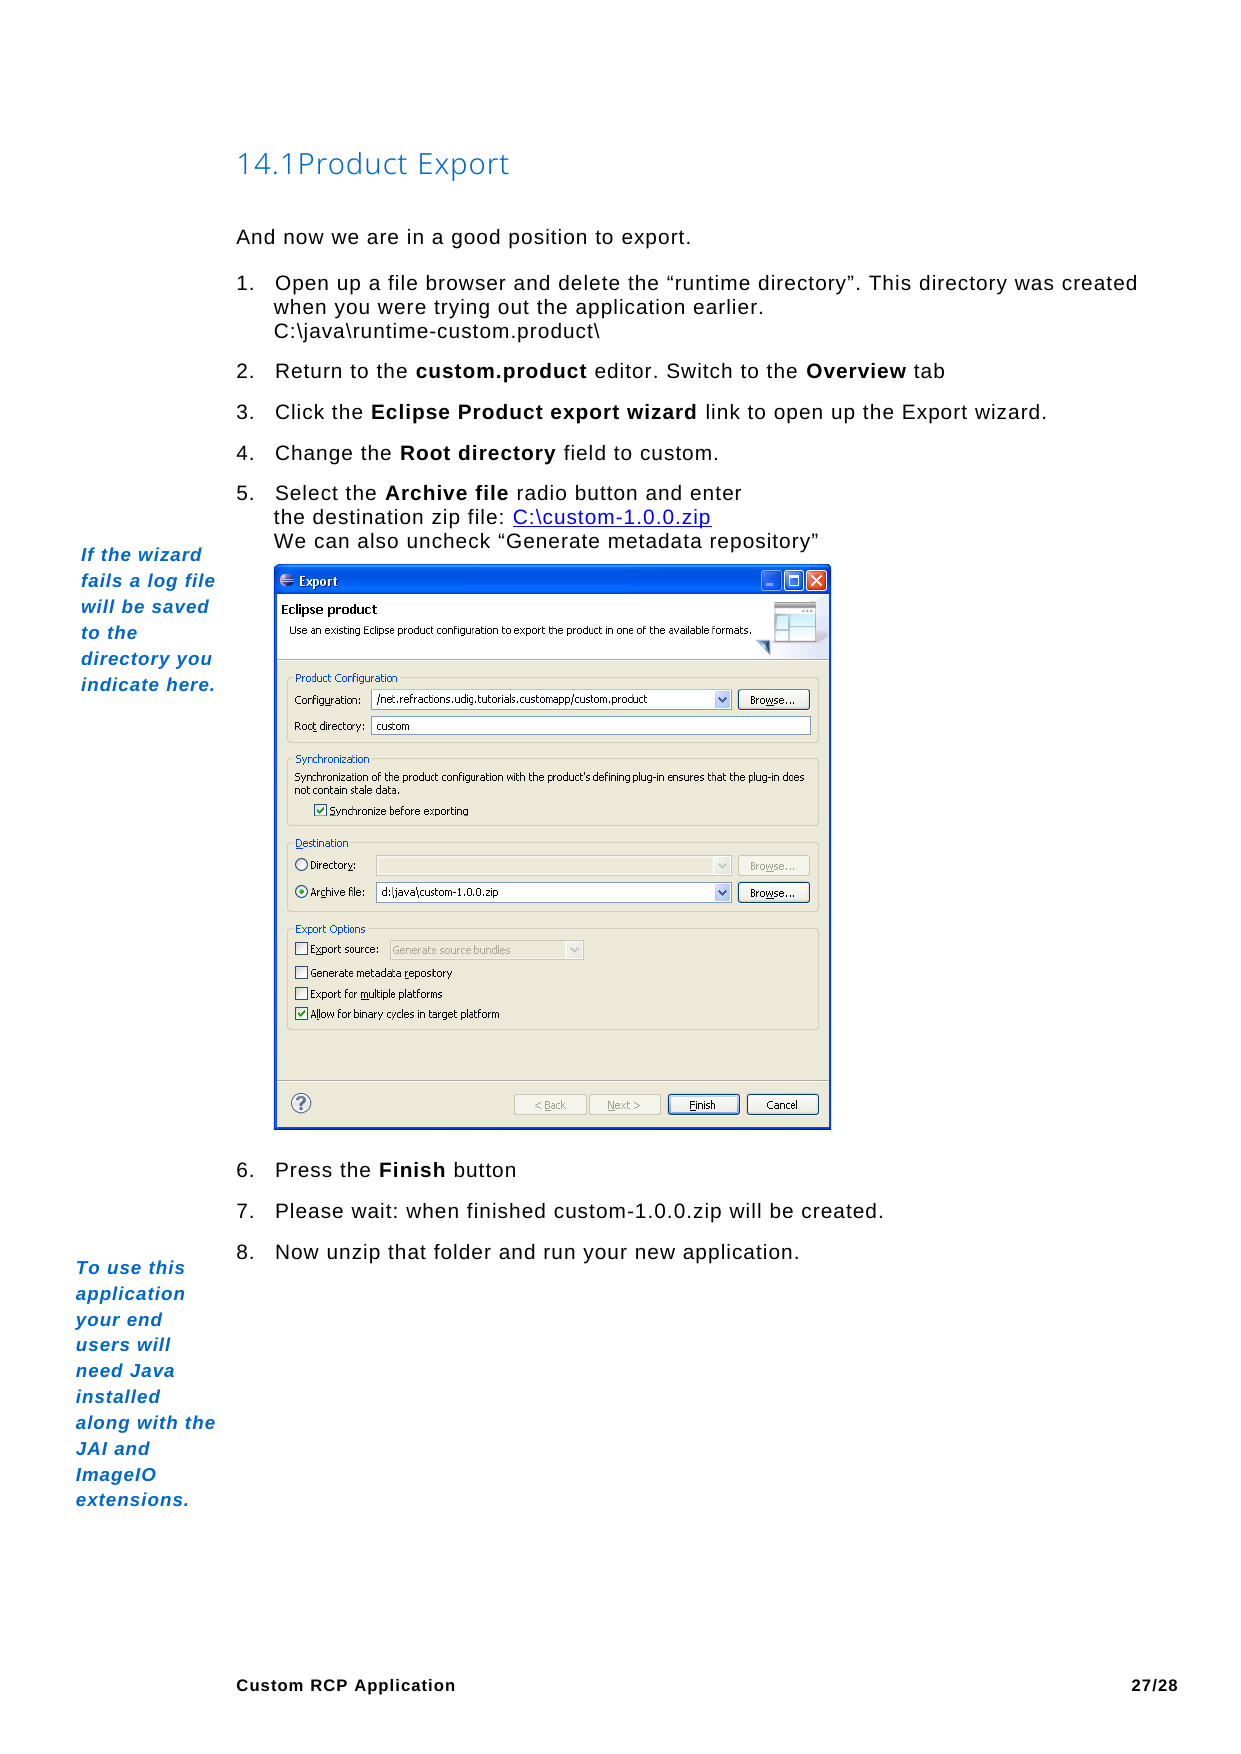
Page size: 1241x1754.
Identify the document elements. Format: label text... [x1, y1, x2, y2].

list Change the Root directory field to custom. [236, 440, 1181, 464]
list Now unzip that folder and run your new application. [236, 1239, 1181, 1263]
subtitle Product Export [236, 143, 1181, 183]
list Please wait: when finished custom-1.0.0.zip will be created. [236, 1199, 1181, 1223]
text And now we are in a good position to export. [236, 224, 1181, 248]
list If the wizard fails a log file will be saved to the directory you indicate here. [81, 544, 219, 695]
list Press the Finish button [236, 1158, 1181, 1182]
list Return to the custom.product editor. Switch to the Overview tab [236, 359, 1181, 383]
picture [273, 564, 832, 1130]
list Select the Archive file radio button and enter the destination zip file: C:\custom-1.0.0.zip We can also uncheck “Generate metadata repository” [236, 481, 1181, 1142]
list Open up a file browser and delete the “runtime directory”. This directory was created when you were trying out the application earlier. C:\java\runtime-custom.product\ [236, 271, 1181, 342]
list To use this application your end users will need Java installed along with the JAI and ImageIO extensions. [76, 1257, 220, 1511]
list Click the Eclipse Product export wizard link to open up the Export wizard. [236, 400, 1181, 424]
